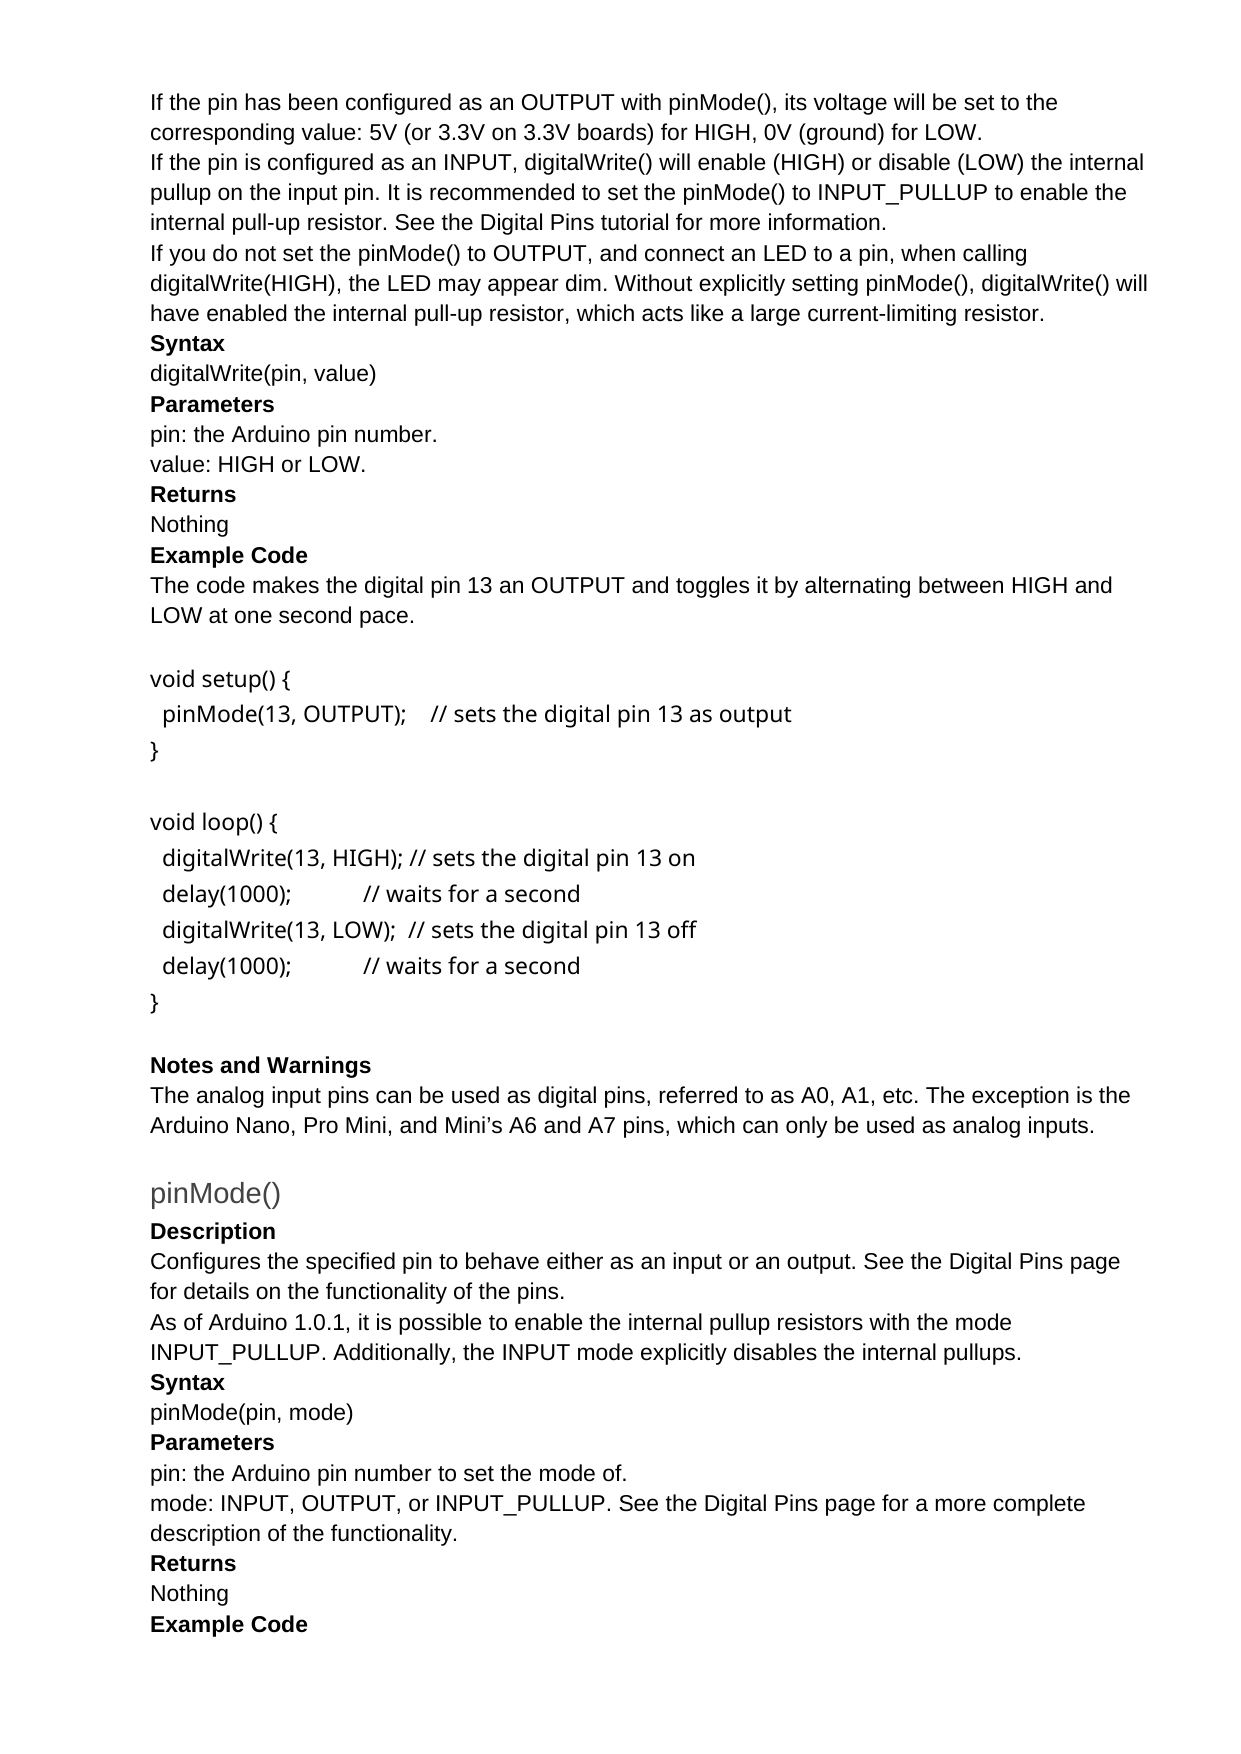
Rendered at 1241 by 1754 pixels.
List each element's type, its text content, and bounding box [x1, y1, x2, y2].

text The code makes the digital pin 13 an OUTPUT and toggles it by alternating between HIGH and LOW at one second pace. [150, 572, 1152, 628]
text Returns [150, 481, 1152, 508]
text Nothing [150, 511, 1152, 538]
text Description [150, 1218, 1152, 1244]
text value: HIGH or LOW. [150, 451, 1152, 477]
text Example Code [150, 1611, 1152, 1637]
text Syntax [150, 330, 1152, 357]
text digitalWrite(pin, value) [150, 360, 1152, 387]
text pin: the Arduino pin number. [150, 421, 1152, 447]
text As of Arduino 1.0.1, it is possible to enable the internal pullup resistors with the mode INPUT_PULLUP. Additionally, the INPUT mode explicitly disables the internal pullups. [150, 1308, 1152, 1365]
text } [150, 986, 1152, 1017]
text Parameters [150, 391, 1152, 417]
text Nothing [150, 1580, 1152, 1607]
text delay(1000); // waits for a second [150, 878, 1152, 909]
text void loop() { [150, 806, 1152, 837]
text If you do not set the pinMode() to OUTPUT, and connect an LED to a pin, when calling digitalWrite(HIGH), the LED may appear dim. Without explicitly setting pinMode(), digitalWrite() will have enabled the internal pull-up resistor, which acts like a large current-limiting resistor. [150, 239, 1152, 326]
text digitalWrite(13, HIGH); // sets the digital pin 13 on [150, 842, 1152, 873]
text Returns [150, 1550, 1152, 1577]
text If the pin has been configured as an OUTPUT with pinMode(), its voltage will be set to the corresponding value: 5V (or 3.3V on 3.3V boards) for HIGH, 0V (ground) for LOW. [150, 88, 1152, 145]
text If the pin is configured as an INPUT, digitalWrite() will enable (HIGH) or disable (LOW) the internal pullup on the input pin. It is recommended to set the pinMode() to INPUT_PULLUP to enable the internal pull-up resistor. See the Digital Pins tutorial for more information. [150, 149, 1152, 236]
text Configures the specified pin to behave either as an input or an output. See the Digital Pins page for details on the functionality of the pins. [150, 1248, 1152, 1305]
text pinMode(pin, mode) [150, 1399, 1152, 1426]
subtitle pinMode() [150, 1176, 1152, 1209]
text Syntax [150, 1369, 1152, 1395]
text Example Code [150, 542, 1152, 568]
text The analog input pins can be used as digital pins, referred to as A0, A1, etc. The exception is the Arduino Nano, Pro Mini, and Mini’s A6 and A7 pins, which can only be used as analog inputs. [150, 1082, 1152, 1139]
text Notes and Warnings [150, 1052, 1152, 1078]
text delay(1000); // waits for a second [150, 950, 1152, 981]
text pin: the Arduino pin number to set the mode of. [150, 1459, 1152, 1486]
text Parameters [150, 1429, 1152, 1456]
text } [150, 734, 1152, 766]
text mode: INPUT, OUTPUT, or INPUT_PULLUP. See the Digital Pins page for a more complete description of the functionality. [150, 1490, 1152, 1546]
text digitalWrite(13, LOW); // sets the digital pin 13 off [150, 914, 1152, 945]
text pinMode(13, OUTPUT); // sets the digital pin 13 as output [150, 698, 1152, 730]
text void setup() { [150, 662, 1152, 694]
